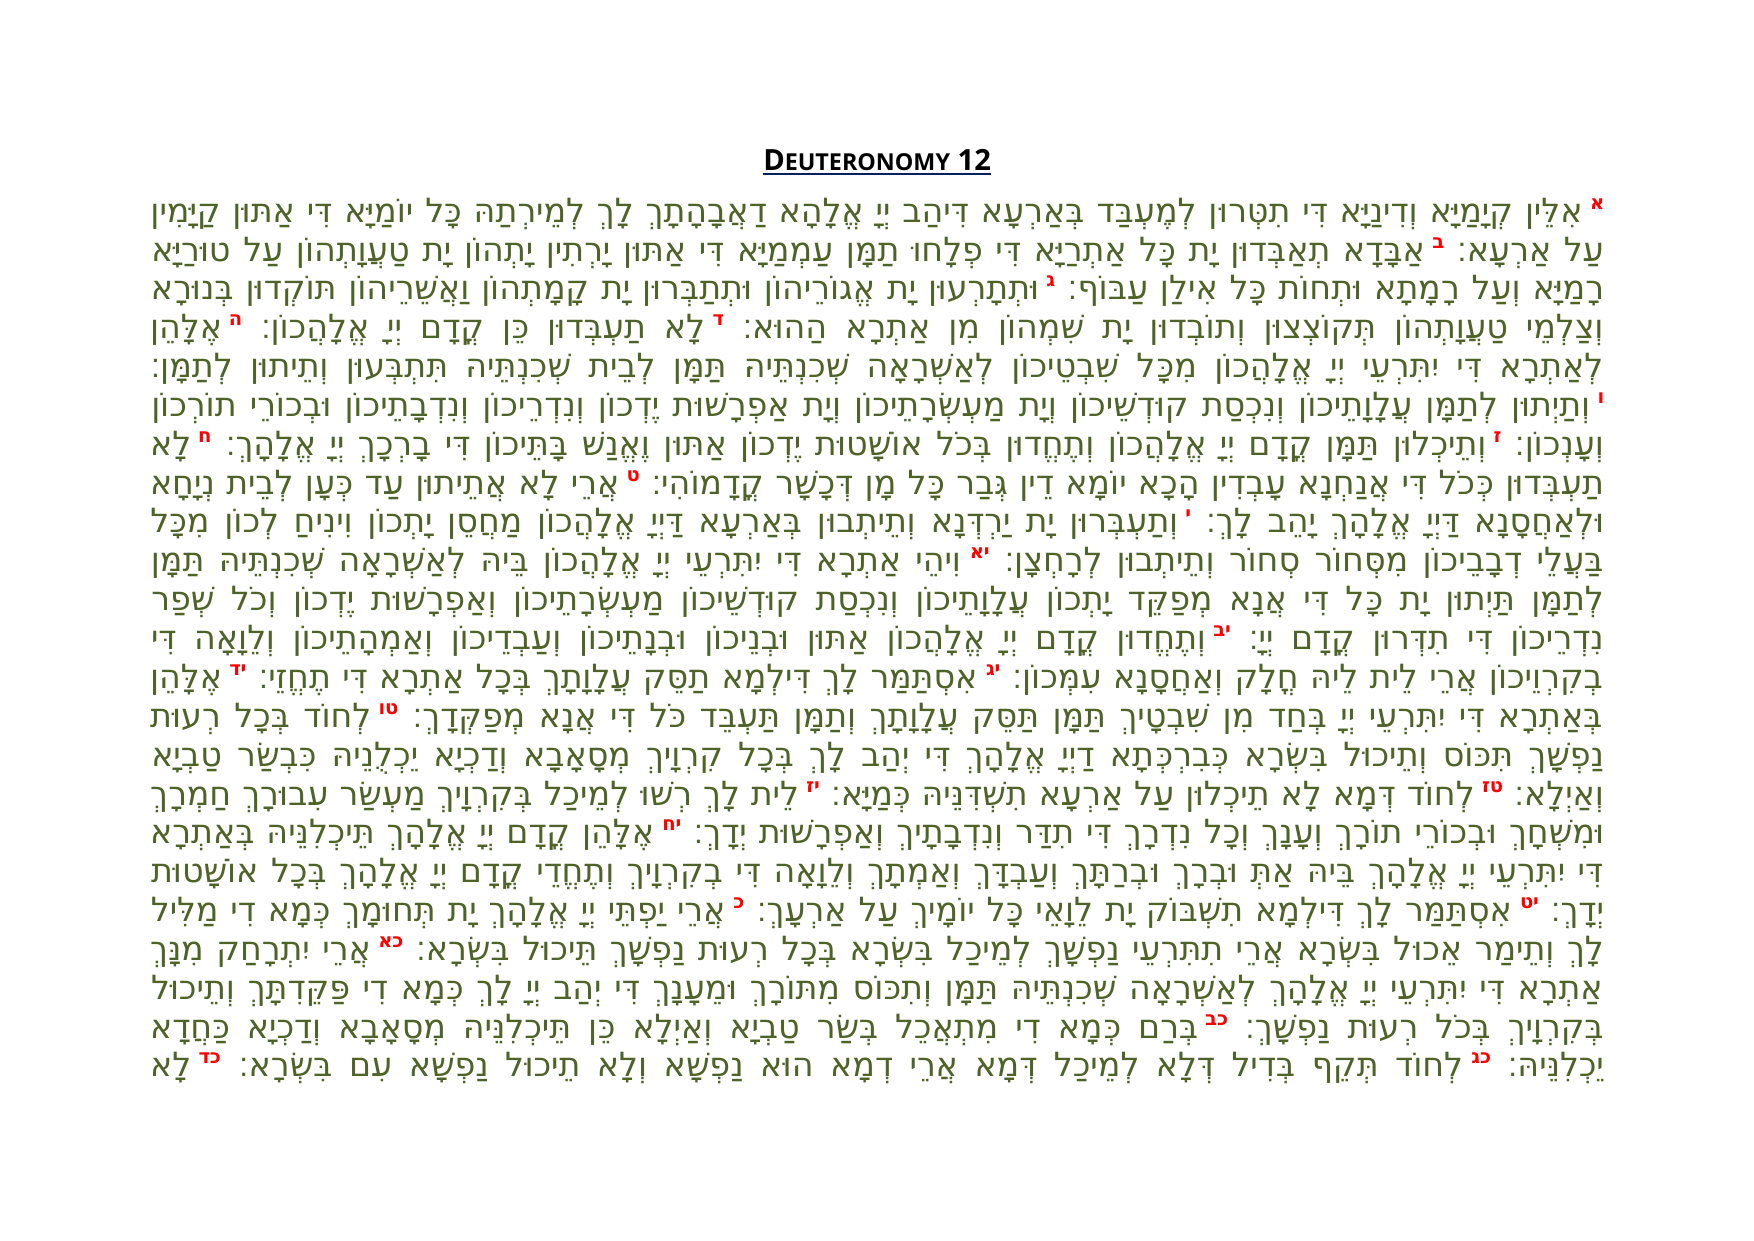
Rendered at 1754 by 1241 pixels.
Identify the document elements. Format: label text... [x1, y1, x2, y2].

text א אִלֵּין קְיָמַיָּא וְדִינַיָּא דִּי תִטְּרוּן לְמֶעְבַּד בְּאַרְעָא דִּיהַב יְיָ אֱלָהָא דַאֲבָהָתָךְ לָךְ לְמֵירְתַהּ כָּל יוֹמַיָּא דִּי אַתּוּן קַיָּמִין עַל אַרְעָא׃ ב אַבָּדָא תְאַבְּדוּן יָת כָּל אַתְרַיָּא דִּי פְלָחוּ תַמָּן עַמְמַיָּא דִּי אַתּוּן יָרְתִין יָתְהוֹן יָת טַעֲוָתְהוֹן עַל טוּרַיָּא רָמַיָּא וְעַל רָמָתָא וּתְחוֹת כָּל אִילַן עַבּוֹף׃ ג וּתְתָרְעוּן יָת אֱגוֹרֵיהוֹן וּתְתַבְּרוּן יָת קָמָתְהוֹן וַאֲשֵׁרֵיהוֹן תּוֹקְדוּן בְּנוּרָא וְצַלְמֵי טַעֲוָתְהוֹן תְּקוֹצְצוּן וְתוֹבְדוּן יָת שִׁמְהוֹן מִן אַתְרָא הַהוּא׃ ד לָא תַעְבְּדוּן כֵּן קֳדָם יְיָ אֱלָהֲכוֹן׃ ה אֶלָּהֵן לְאַתְרָא דִּי יִתִּרְעֵי יְיָ אֱלָהֲכוֹן מִכָּל שִׁבְטֵיכוֹן לְאַשְׁרָאָה שְׁכִנְתֵּיהּ תַּמָּן לְבֵית שְׁכִנְתֵּיהּ תִּתְבְּעוּן וְתֵיתוּן לְתַמָּן׃ ו וְתַיְתוּן לְתַמָּן עֲלָוָתֵיכוֹן וְנִכְסַת קוּדְשֵׁיכוֹן וְיָת מַעְשְׂרָתֵיכוֹן וְיָת אַפְרָשׁוּת יֶדְכוֹן וְנִדְרֵיכוֹן וְנִדְבָתֵיכוֹן וּבְכוֹרֵי תוֹרְכוֹן וְעָנְכוֹן׃ ז וְתֵיכְלוּן תַּמָּן קֳדָם יְיָ אֱלָהֲכוֹן וְתֶחֱדוּן בְּכֹל אוֹשָׁטוּת יֶדְכוֹן אַתּוּן וֶאֱנַשׁ בָּתֵּיכוֹן דִּי בָרְכָךְ יְיָ אֱלָהָךְ׃ ח לָא תַעְבְּדוּן כְּכֹל דִּי אֲנַחְנָא עָבְדִין הָכָא יוֹמָא דֵין גְּבַר כָּל מָן דְּכָשָׁר קֳדָמוֹהִי׃ ט אֲרֵי לָא אֲתֵיתוּן עַד כְּעָן לְבֵית נְיָחָא וּלְאַחֲסָנָא דַּיְיָ אֱלָהָךְ יָהֵב לָךְ׃ י וְתַעְבְּרוּן יָת יַרְדְּנָא וְתֵיתְבוּן בְּאַרְעָא דַּיְיָ אֱלָהֲכוֹן מַחֲסֵן יָתְכוֹן וִינִיחַ לְכוֹן מִכָּל בַּעֲלֵי דְבָבֵיכוֹן מִסְּחוֹר סְחוֹר וְתֵיתְבוּן לְרָחְצָן׃ יא וִיהֵי אַתְרָא דִּי יִתִּרְעֵי יְיָ אֱלָהֲכוֹן בֵּיהּ לְאַשְׁרָאָה שְׁכִנְתֵּיהּ תַּמָּן לְתַמָּן תַּיְתוּן יָת כָּל דִּי אֲנָא מְפַקֵּד יָתְכוֹן עֲלָוָתֵיכוֹן וְנִכְסַת קוּדְשֵׁיכוֹן מַעְשְׂרָתֵיכוֹן וְאַפְרָשׁוּת יֶדְכוֹן וְכֹל שְׁפַר נִדְרֵיכוֹן דִּי תִדְּרוּן קֳדָם יְיָ׃ יב וְתֶחֱדוּן קֳדָם יְיָ אֱלָהֲכוֹן אַתּוּן וּבְנֵיכוֹן וּבְנָתֵיכוֹן וְעַבְדֵיכוֹן וְאַמְהָתֵיכוֹן וְלֵוָאָה דִּי בְקִרְוֵיכוֹן אֲרֵי לֵית לֵיהּ חֳלָק וְאַחֲסָנָא עִמְּכוֹן׃ יג אִסְתַּמַּר לָךְ דִּילְמָא תַסֵּק עֲלָוָתָךְ בְּכָל אַתְרָא דִּי תֶחֱזֵי׃ יד אֶלָּהֵן בְּאַתְרָא דִּי יִתִּרְעֵי יְיָ בְּחַד מִן שִׁבְטָיךְ תַּמָּן תַּסֵּק עֲלָוָתָךְ וְתַמָּן תַּעְבֵּד כֹּל דִּי אֲנָא מְפַקְּדָךְ׃ טו לְחוֹד בְּכָל רְעוּת נַפְשָׁךְ תִּכּוֹס וְתֵיכוּל בִּשְׂרָא כְּבִרְכְּתָא דַיְיָ אֱלָהָךְ דִּי יְהַב לָךְ בְּכָל קִרְוָיךְ מְסָאָבָא וְדַכְיָא יֵכְלֻנֵיהּ כִּבְשַׂר טַבְיָא וְאַיְלָא׃ טז לְחוֹד דְּמָא לָא תֵיכְלוּן עַל אַרְעָא תִשְׁדִּנֵּיהּ כְּמַיָּא׃ יז לֵית לָךְ רְשׁוּ לְמֵיכַל בְּקִרְוָיךְ מַעְשַׂר עִבוּרָךְ חַמְרָךְ וּמִשְׁחָךְ וּבְכוֹרֵי תוֹרָךְ וְעָנָךְ וְכָל נִדְרָךְ דִּי תִדַּר וְנִדְבָתָיךְ וְאַפְרָשׁוּת יְדָךְ׃ יח אֶלָּהֵן קֳדָם יְיָ אֱלָהָךְ תֵּיכְלִנֵּיהּ בְּאַתְרָא דִּי יִתִּרְעֵי יְיָ אֱלָהָךְ בֵּיהּ אַתְּ וּבְרָךְ וּבְרַתָּךְ וְעַבְדָּךְ וְאַמְתָךְ וְלֵוָאָה דִּי בְקִרְוָיךְ וְתֶחֱדֵי קֳדָם יְיָ אֱלָהָךְ בְּכָל אוֹשָׁטוּת יְדָךְ׃ יט אִסְתַּמַּר לָךְ דִּילְמָא תִשְׁבּוֹק יָת לֵוָאֵי כָּל יוֹמָיךְ עַל אַרְעָךְ׃ כ אֲרֵי יַפְתֵּי יְיָ אֱלָהָךְ יָת תְּחוּמָךְ כְּמָא דִי מַלִּיל לָךְ וְתֵימַר אֵכוּל בִּשְׂרָא אֲרֵי תִתִּרְעֵי נַפְשָׁךְ לְמֵיכַל בִּשְׂרָא בְּכָל רְעוּת נַפְשָׁךְ תֵּיכוּל בִּשְׂרָא׃ כא אֲרֵי יִתְרָחַק מִנָּךְ אַתְרָא דִּי יִתִּרְעֵי יְיָ אֱלָהָךְ לְאַשְׁרָאָה שְׁכִנְתֵּיהּ תַּמָּן וְתִכּוֹס מִתּוֹרָךְ וּמֵעָנָךְ דִּי יְהַב יְיָ לָךְ כְּמָא דִי פַּקֵּדִתָּךְ וְתֵיכוּל בְּקִרְוָיךְ בְּכֹל רְעוּת נַפְשָׁךְ׃ כב בְּרַם כְּמָא דִי מִתְאֲכֵל בְּשַׂר טַבְיָא וְאַיְלָא כֵּן תֵּיכְלִנֵּיהּ מְסָאָבָא וְדַכְיָא כַּחֲדָא יֵכְלִנֵּיהּ׃ כג לְחוֹד תְּקֵף בְּדִיל דְּלָא לְמֵיכַל דְּמָא אֲרֵי דְמָא הוּא נַפְשָׁא וְלָא תֵיכוּל נַפְשָׁא עִם בִּשְׂרָא׃ כד לָא [150, 191, 1604, 1085]
text Deuteronomy 12 [150, 139, 1604, 179]
